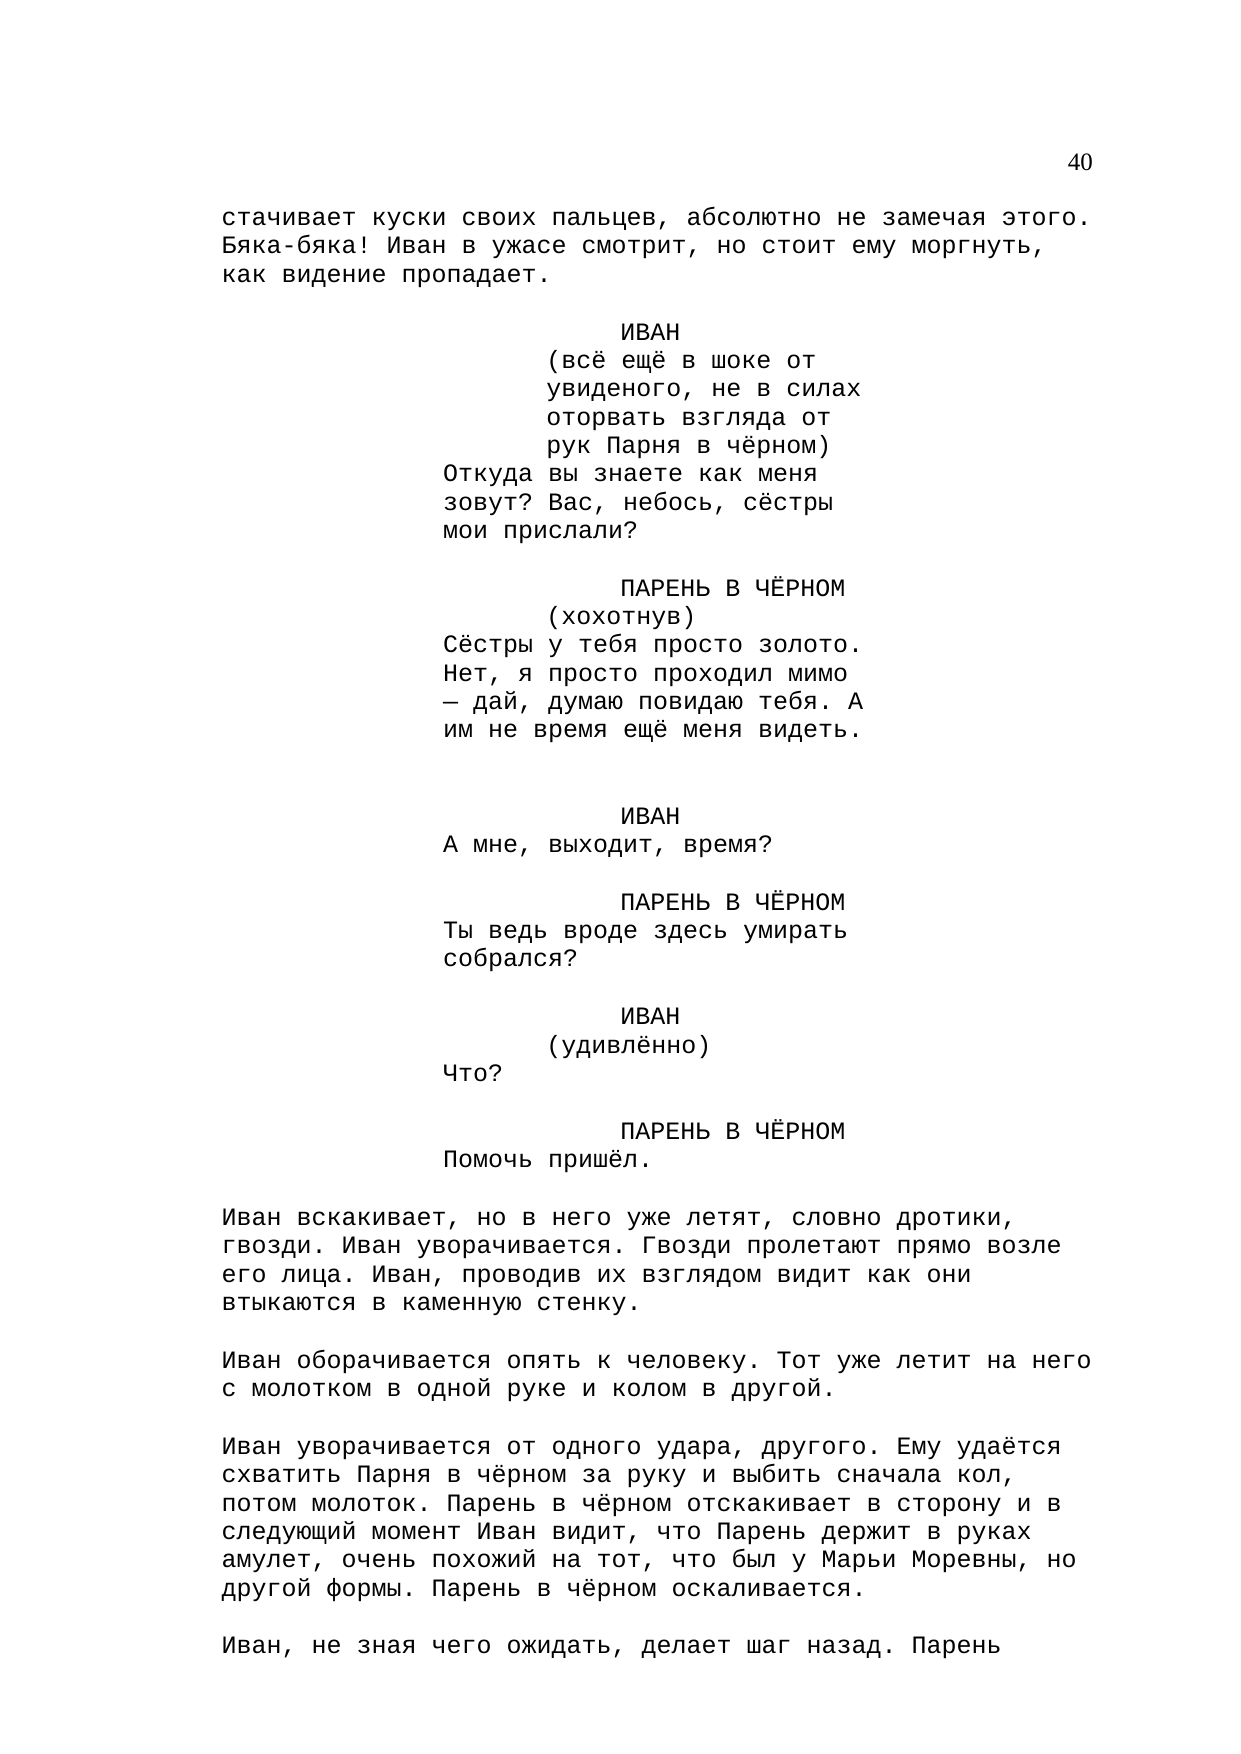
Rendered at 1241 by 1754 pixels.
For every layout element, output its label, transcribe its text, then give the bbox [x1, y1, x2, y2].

text (всё ещё в шоке от увиденого, не в силах оторвать взгляда от рук Парня в чёрном) [546, 348, 871, 461]
text ИВАН [620, 319, 1093, 348]
text Сёстры у тебя просто золото. Нет, я просто проходил мимо — дай, думаю повидаю тебя. А им не время ещё меня видеть. [443, 632, 871, 774]
text ПАРЕНЬ В ЧЁРНОМ [620, 889, 1093, 918]
text Ты ведь вроде здесь умирать собрался? [443, 918, 871, 974]
text Иван, не зная чего ожидать, делает шаг назад. Парень [221, 1633, 1093, 1661]
text Иван уворачивается от одного удара, другого. Ему удаётся схватить Парня в чёрном за руку и выбить сначала кол, потом молоток. Парень в чёрном отскакивает в сторону и в следующий момент Иван видит, что Парень держит в руках амулет, очень похожий на тот, что был у Марьи Моревны, но другой формы. Парень в чёрном оскаливается. [221, 1433, 1093, 1603]
text ИВАН [620, 1004, 1093, 1032]
text Иван оборачивается опять к человеку. Тот уже летит на него с молотком в одной руке и колом в другой. [221, 1347, 1093, 1404]
text Откуда вы знаете как меня зовут? Вас, небось, сёстры мои прислали? [443, 461, 871, 546]
text ПАРЕНЬ В ЧЁРНОМ [620, 1118, 1093, 1147]
text (удивлённо) [546, 1032, 871, 1061]
text ПАРЕНЬ В ЧЁРНОМ [620, 575, 1093, 604]
text Что? [443, 1061, 871, 1089]
text стачивает куски своих пальцев, абсолютно не замечая этого. Бяка-бяка! Иван в ужасе смотрит, но стоит ему моргнуть, как видение пропадает. [221, 205, 1093, 290]
text А мне, выходит, время? [443, 832, 871, 860]
text ИВАН [620, 803, 1093, 832]
text (хохотнув) [546, 604, 871, 632]
text Помочь пришёл. [443, 1147, 871, 1175]
text Иван вскакивает, но в него уже летят, словно дротики, гвозди. Иван уворачивается. Гвозди пролетают прямо возле его лица. Иван, проводив их взглядом видит как они втыкаются в каменную стенку. [221, 1204, 1093, 1318]
